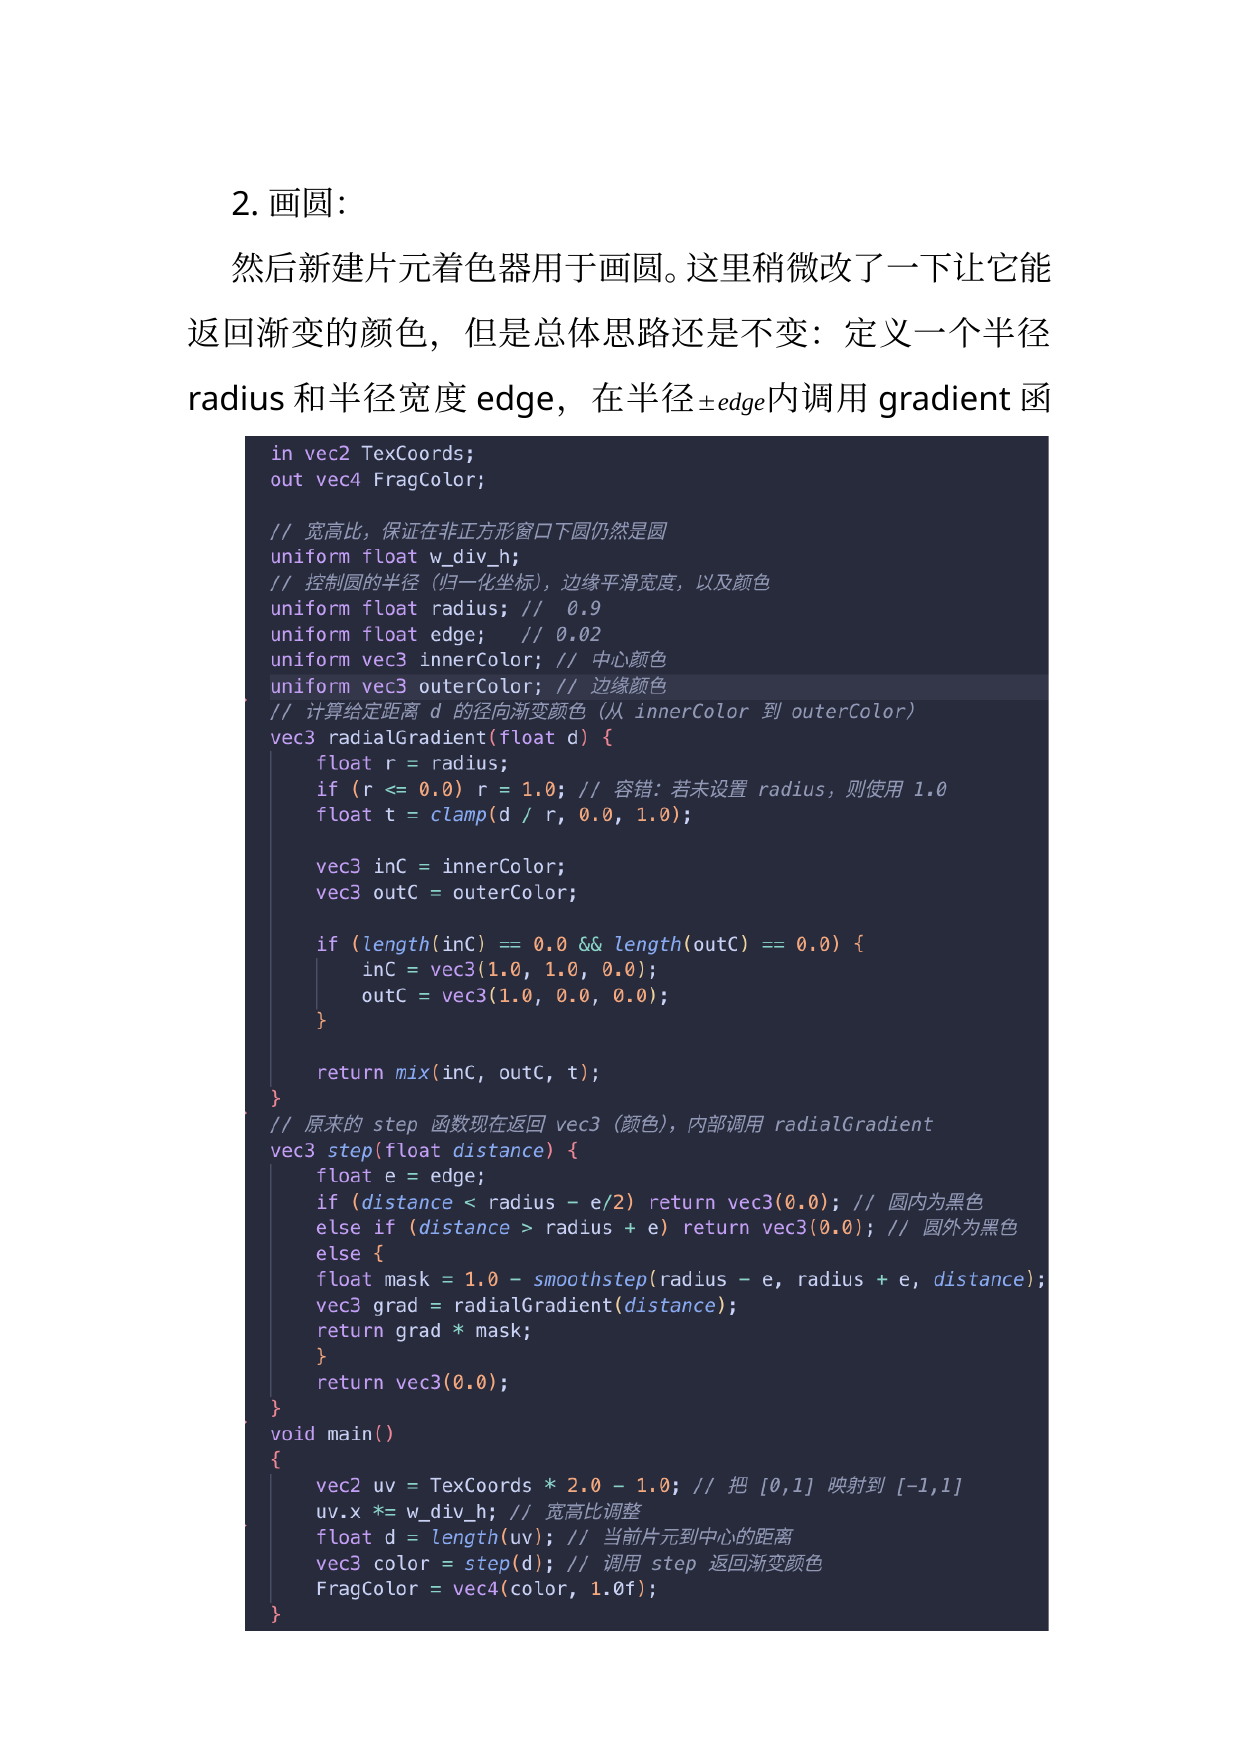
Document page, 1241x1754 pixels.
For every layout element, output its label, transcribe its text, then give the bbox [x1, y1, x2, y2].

text 然后新建片元着色器用于画圆。这里稍微改了一下让它能返回渐变的颜色，但是总体思路还是不变：定义一个半径radius和半径宽度edge，在半径内调用gradient函 [187, 233, 1053, 428]
picture [245, 436, 1049, 1631]
text 2. 画圆： [187, 168, 1053, 233]
